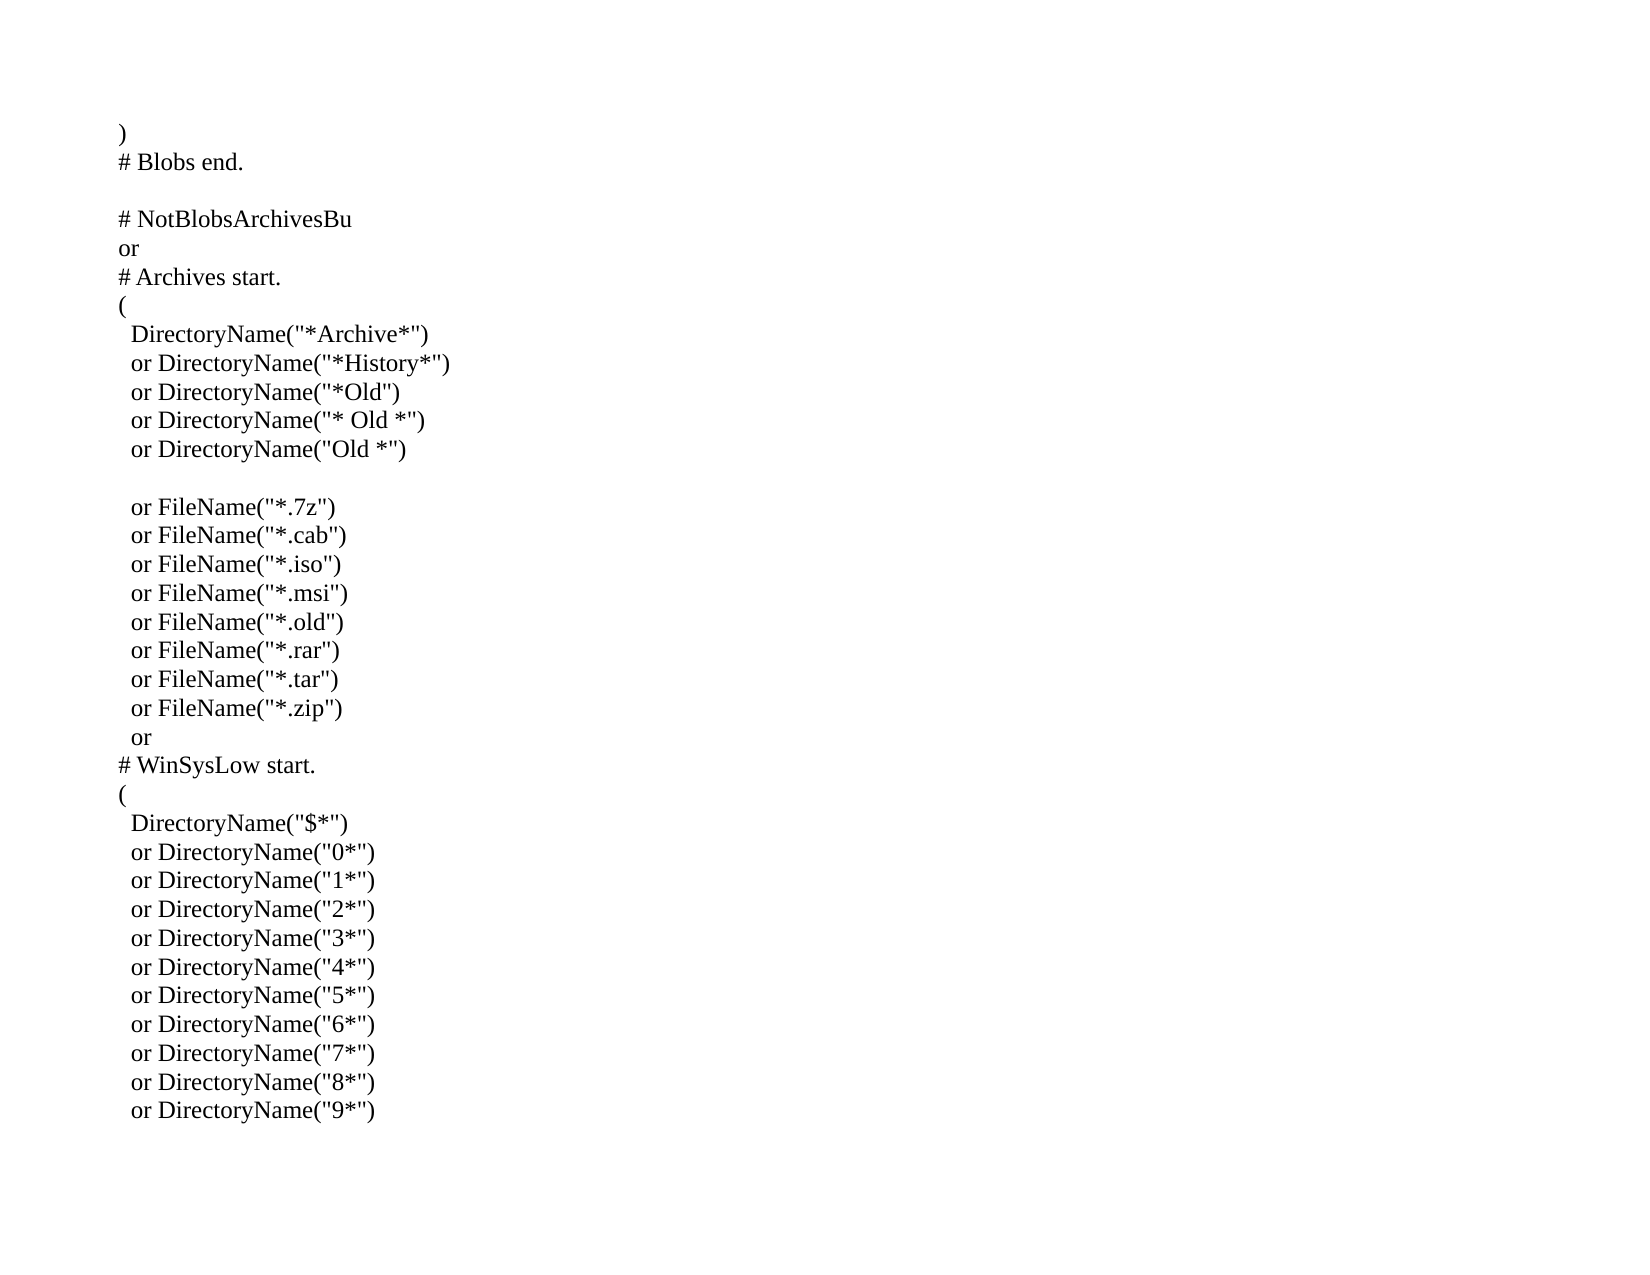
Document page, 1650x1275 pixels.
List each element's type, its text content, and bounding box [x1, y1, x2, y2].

text or DirectoryName("8*") [118, 1067, 1532, 1096]
text or DirectoryName("0*") [118, 837, 1532, 866]
text or FileName("*.iso") [118, 549, 1532, 578]
text ( [118, 779, 1532, 808]
text # NotBlobsArchivesBu [118, 204, 1532, 233]
text ( [118, 291, 1532, 319]
text or DirectoryName("*Old") [118, 377, 1532, 406]
text ) [118, 118, 1532, 147]
text or FileName("*.rar") [118, 636, 1532, 664]
text # Archives start. [118, 262, 1532, 291]
text or FileName("*.7z") [118, 492, 1532, 521]
text or DirectoryName("6*") [118, 1009, 1532, 1038]
text or FileName("*.cab") [118, 521, 1532, 549]
text or FileName("*.old") [118, 607, 1532, 636]
text or FileName("*.zip") [118, 693, 1532, 722]
text or FileName("*.msi") [118, 578, 1532, 607]
text DirectoryName("*Archive*") [118, 319, 1532, 348]
text or [118, 722, 1532, 751]
text or DirectoryName("5*") [118, 981, 1532, 1009]
text or DirectoryName("*History*") [118, 348, 1532, 377]
text # WinSysLow start. [118, 751, 1532, 779]
text or DirectoryName("Old *") [118, 434, 1532, 463]
text or DirectoryName("9*") [118, 1096, 1532, 1124]
text or [118, 233, 1532, 262]
text or DirectoryName("3*") [118, 923, 1532, 952]
text DirectoryName("$*") [118, 808, 1532, 837]
text or DirectoryName("7*") [118, 1038, 1532, 1067]
text # Blobs end. [118, 147, 1532, 176]
text or DirectoryName("* Old *") [118, 406, 1532, 434]
text or DirectoryName("1*") [118, 866, 1532, 894]
text or FileName("*.tar") [118, 664, 1532, 693]
text or DirectoryName("4*") [118, 952, 1532, 981]
text or DirectoryName("2*") [118, 894, 1532, 923]
